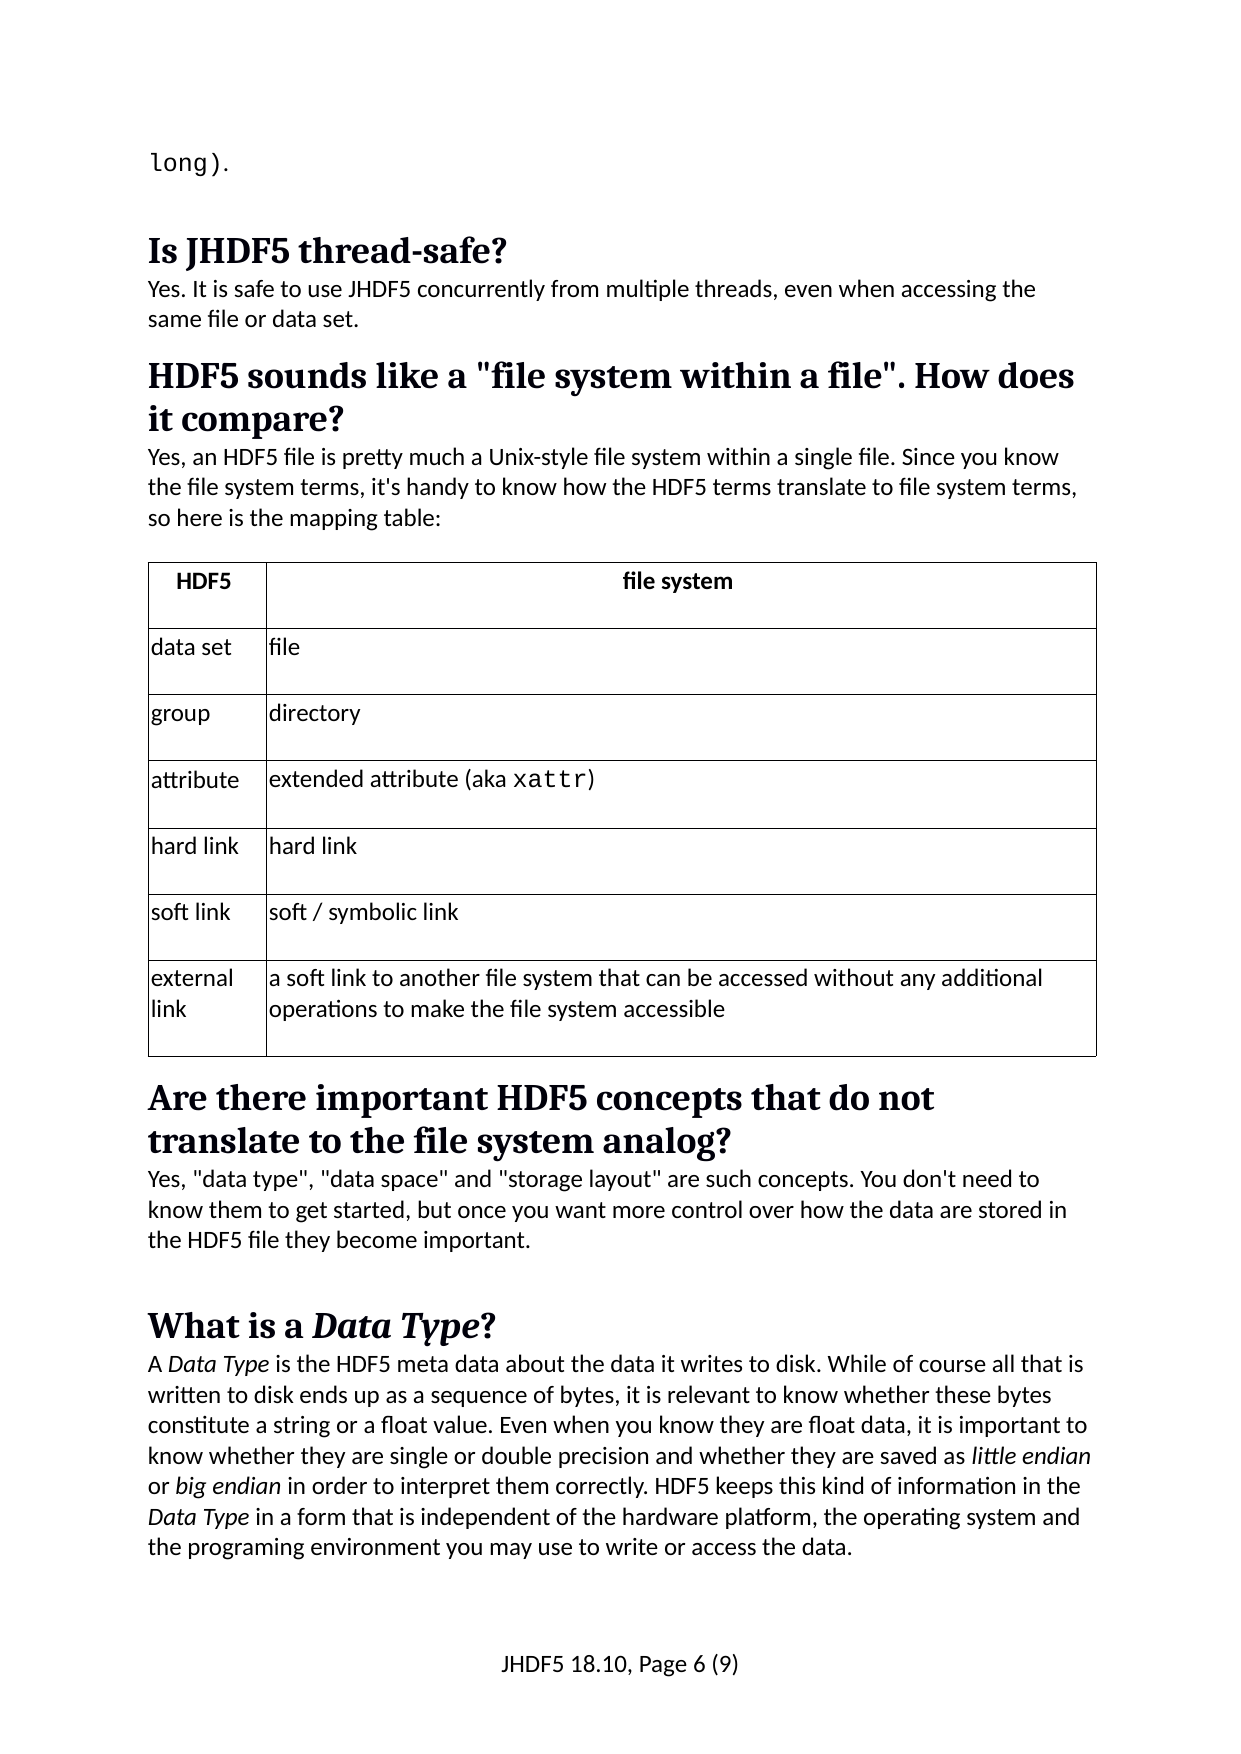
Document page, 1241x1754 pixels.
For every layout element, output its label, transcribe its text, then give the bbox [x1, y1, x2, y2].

table_cell external link [149, 961, 266, 1056]
table_header file system [267, 563, 1096, 628]
subtitle Are there important HDF5 concepts that do not translate to the file system analog? [148, 1077, 1093, 1163]
table_cell attribute [149, 761, 266, 827]
table_cell a soft link to another file system that can be accessed without any additional operations to make the file system accessible [267, 961, 1096, 1056]
table_cell soft link [149, 895, 266, 959]
text A Data Type is the HDF5 meta data about the data it writes to disk. While of course all that is written to disk ends up as a sequence of bytes, it is relevant to know whether these bytes constitute a string or a float value. Even when you know they are float data, it is important to know whether they are single or double precision and whether they are saved as little endian or big endian in order to interpret them correctly. HDF5 keeps this kind of information in the Data Type in a form that is independent of the hardware platform, the operating system and the programing environment you may use to write or access the data. [148, 1348, 1093, 1562]
table_cell hard link [149, 829, 266, 893]
table_cell extended attribute (aka xattr) [267, 761, 1096, 827]
table_cell file [267, 629, 1096, 694]
table_cell group [149, 695, 266, 760]
subtitle HDF5 sounds like a "file system within a file". How does it compare? [148, 355, 1093, 441]
table_cell hard link [267, 829, 1096, 893]
table_header HDF5 [149, 563, 266, 628]
text Yes. It is safe to use JHDF5 concurrently from multiple threads, even when accessing the same file or data set. [148, 273, 1093, 334]
table_cell soft / symbolic link [267, 895, 1096, 959]
text Yes, "data type", "data space" and "storage layout" are such concepts. You don't need to know them to get started, but once you want more control over how the data are stored in the HDF5 file they become important. [148, 1163, 1093, 1255]
table_cell directory [267, 695, 1096, 760]
text Yes, an HDF5 file is pretty much a Unix-style file system within a single file. Since you know the file system terms, it's handy to know how the HDF5 terms translate to file system terms, so here is the mapping table: [148, 441, 1093, 532]
subtitle Is JHDF5 thread-safe? [148, 230, 1093, 273]
subtitle What is a Data Type? [148, 1305, 1093, 1348]
table_cell data set [149, 629, 266, 694]
text long). [148, 148, 1093, 179]
